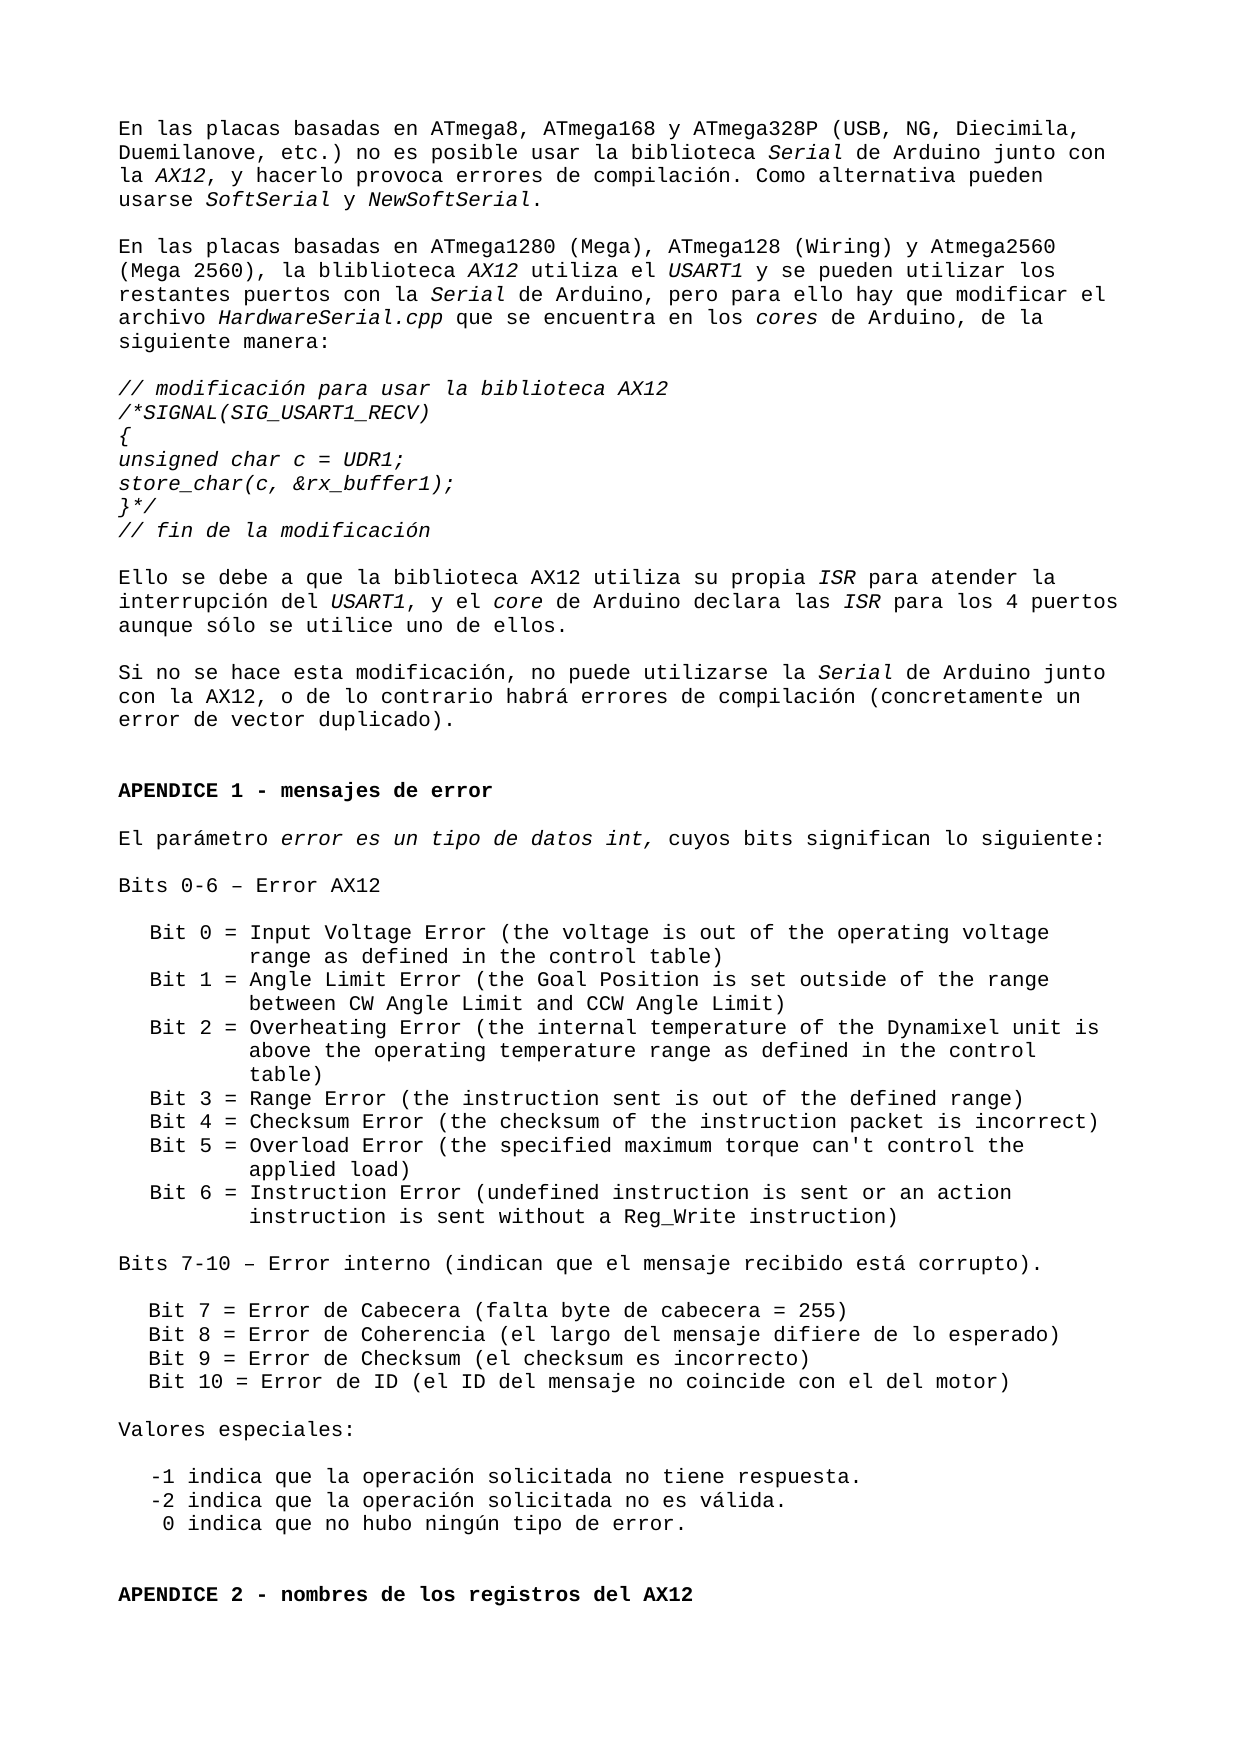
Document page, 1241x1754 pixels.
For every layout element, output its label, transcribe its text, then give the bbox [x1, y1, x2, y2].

text Bit 4 = Checksum Error (the checksum of the instruction packet is incorrect) [149, 1111, 1122, 1135]
text Bit 10 = Error de ID (el ID del mensaje no coincide con el del motor) [148, 1371, 1122, 1395]
text El parámetro error es un tipo de datos int, cuyos bits significan lo siguiente: [118, 827, 1122, 851]
text En las placas basadas en ATmega8, ATmega168 y ATmega328P (USB, NG, Diecimila, Duemilanove, etc.) no es posible usar la biblioteca Serial de Arduino junto con la AX12, y hacerlo provoca errores de compilación. Como alternativa pueden usarse SoftSerial y NewSoftSerial. [118, 118, 1122, 213]
text Bits 0-6 – Error AX12 [118, 875, 1122, 898]
text // modificación para usar la biblioteca AX12 /*SIGNAL(SIG_USART1_RECV) { unsigned char c = UDR1; store_char(c, &rx_buffer1); }*/ [118, 378, 1122, 520]
text Bit 0 = Input Voltage Error (the voltage is out of the operating voltage range as defined in the control table) [149, 922, 1122, 969]
text Bit 2 = Overheating Error (the internal temperature of the Dynamixel unit is above the operating temperature range as defined in the control table) [149, 1017, 1122, 1088]
text Bit 9 = Error de Checksum (el checksum es incorrecto) [148, 1348, 1122, 1371]
text Bit 3 = Range Error (the instruction sent is out of the defined range) [149, 1088, 1122, 1111]
text APENDICE 1 - mensajes de error [118, 780, 1122, 804]
text Bit 6 = Instruction Error (undefined instruction is sent or an action instruction is sent without a Reg_Write instruction) [149, 1182, 1122, 1229]
text -1 indica que la operación solicitada no tiene respuesta. [149, 1466, 1122, 1489]
text En las placas basadas en ATmega1280 (Mega), ATmega128 (Wiring) y Atmega2560 (Mega 2560), la bliblioteca AX12 utiliza el USART1 y se pueden utilizar los restantes puertos con la Serial de Arduino, pero para ello hay que modificar el archivo HardwareSerial.cpp que se encuentra en los cores de Arduino, de la siguiente manera: [118, 236, 1122, 354]
text Bit 8 = Error de Coherencia (el largo del mensaje difiere de lo esperado) [148, 1324, 1122, 1348]
text // fin de la modificación [118, 520, 1122, 544]
text Bit 7 = Error de Cabecera (falta byte de cabecera = 255) [148, 1300, 1122, 1324]
text Si no se hace esta modificación, no puede utilizarse la Serial de Arduino junto con la AX12, o de lo contrario habrá errores de compilación (concretamente un error de vector duplicado). [118, 662, 1122, 733]
text Bits 7-10 – Error interno (indican que el mensaje recibido está corrupto). [118, 1253, 1122, 1277]
text Valores especiales: [118, 1419, 1122, 1442]
text Bit 5 = Overload Error (the specified maximum torque can't control the applied load) [149, 1135, 1122, 1182]
text Ello se debe a que la biblioteca AX12 utiliza su propia ISR para atender la interrupción del USART1, y el core de Arduino declara las ISR para los 4 puertos aunque sólo se utilice uno de ellos. [118, 567, 1122, 638]
text APENDICE 2 - nombres de los registros del AX12 [118, 1584, 1122, 1608]
text 0 indica que no hubo ningún tipo de error. [149, 1513, 1122, 1537]
text Bit 1 = Angle Limit Error (the Goal Position is set outside of the range between CW Angle Limit and CCW Angle Limit) [149, 969, 1122, 1017]
text -2 indica que la operación solicitada no es válida. [149, 1489, 1122, 1513]
